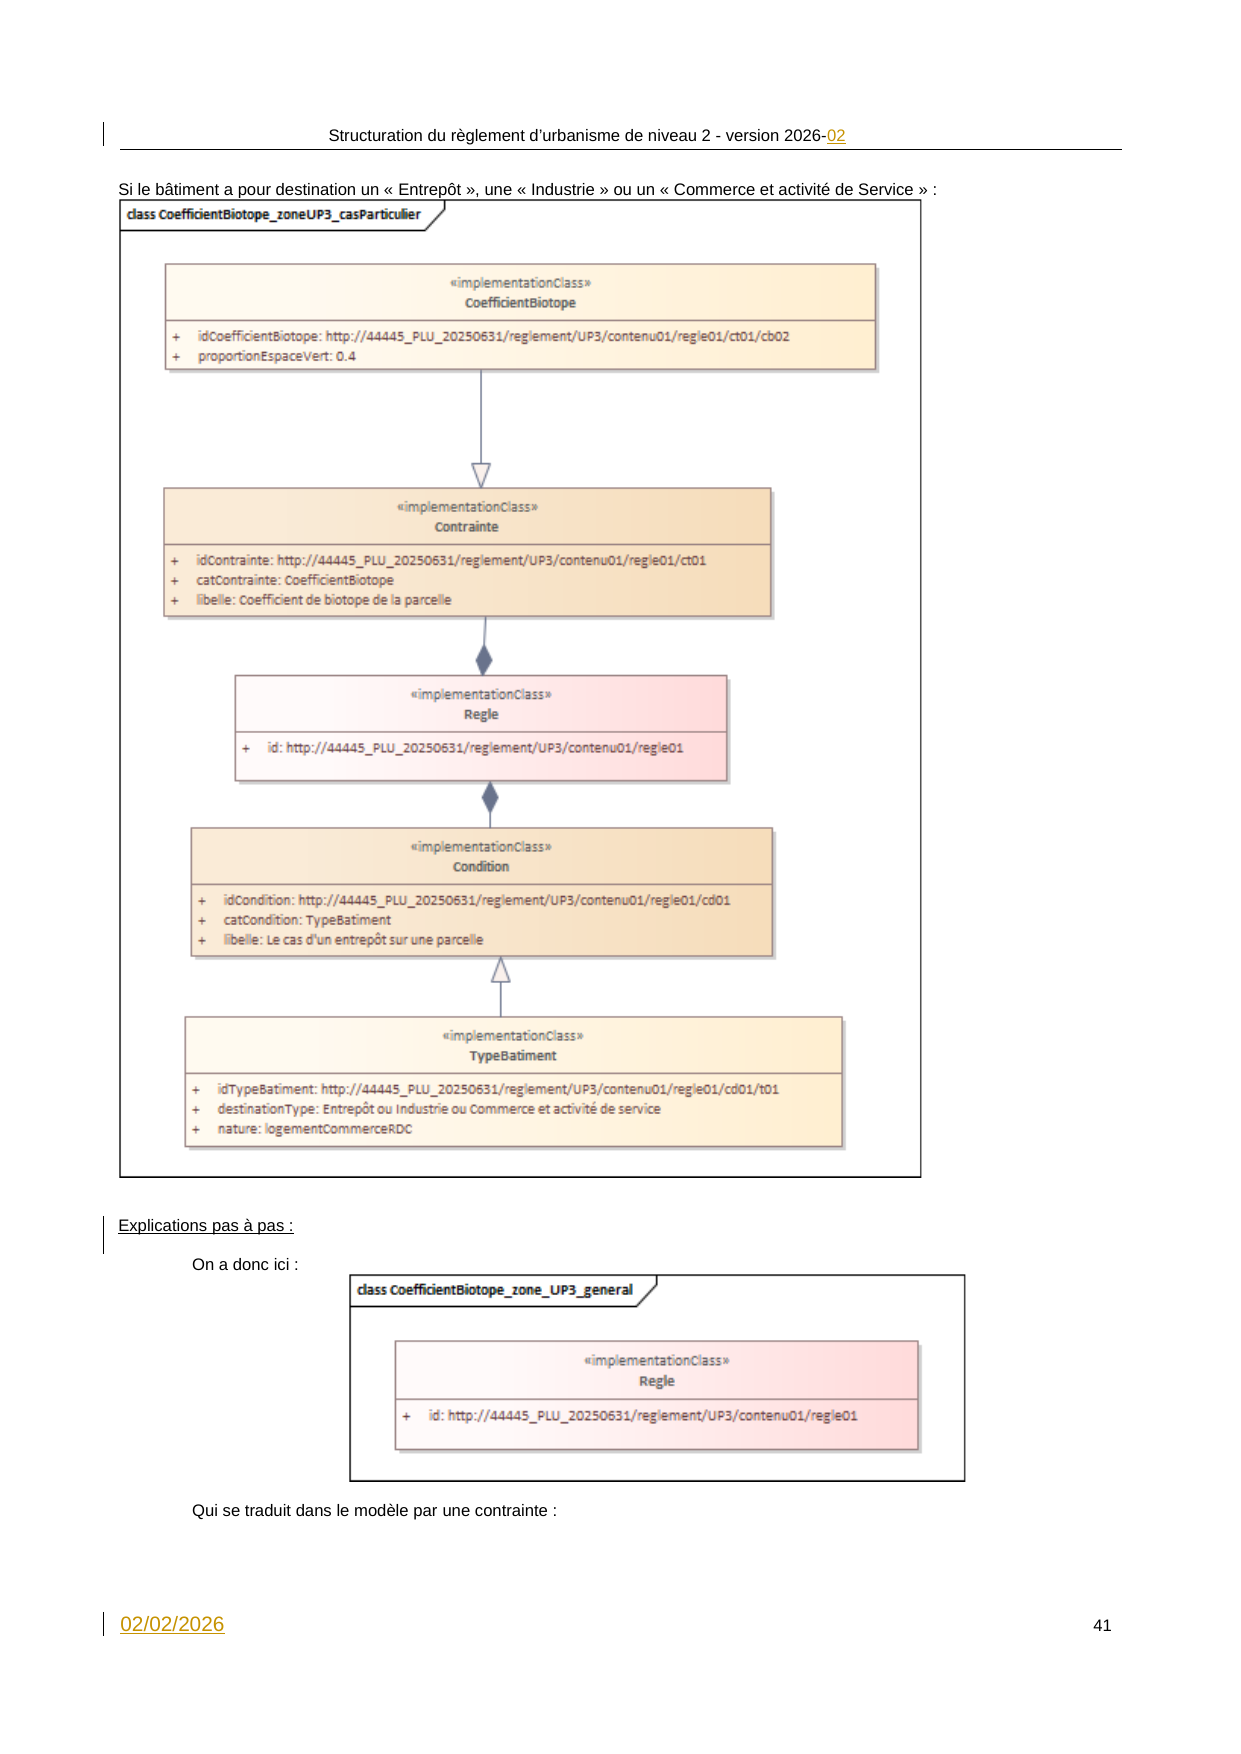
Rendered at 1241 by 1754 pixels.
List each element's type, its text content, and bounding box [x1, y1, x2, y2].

text Qui se traduit dans le modèle par une contrainte : [192, 1500, 1122, 1519]
picture [348, 1273, 966, 1482]
picture [118, 198, 922, 1178]
text Si le bâtiment a pour destination un « Entrepôt », une « Industrie » ou un « Commerce et activité de Service » : [118, 180, 1122, 199]
text On a donc ici : [192, 1254, 1122, 1273]
text Explications pas à pas : [118, 1216, 1122, 1235]
